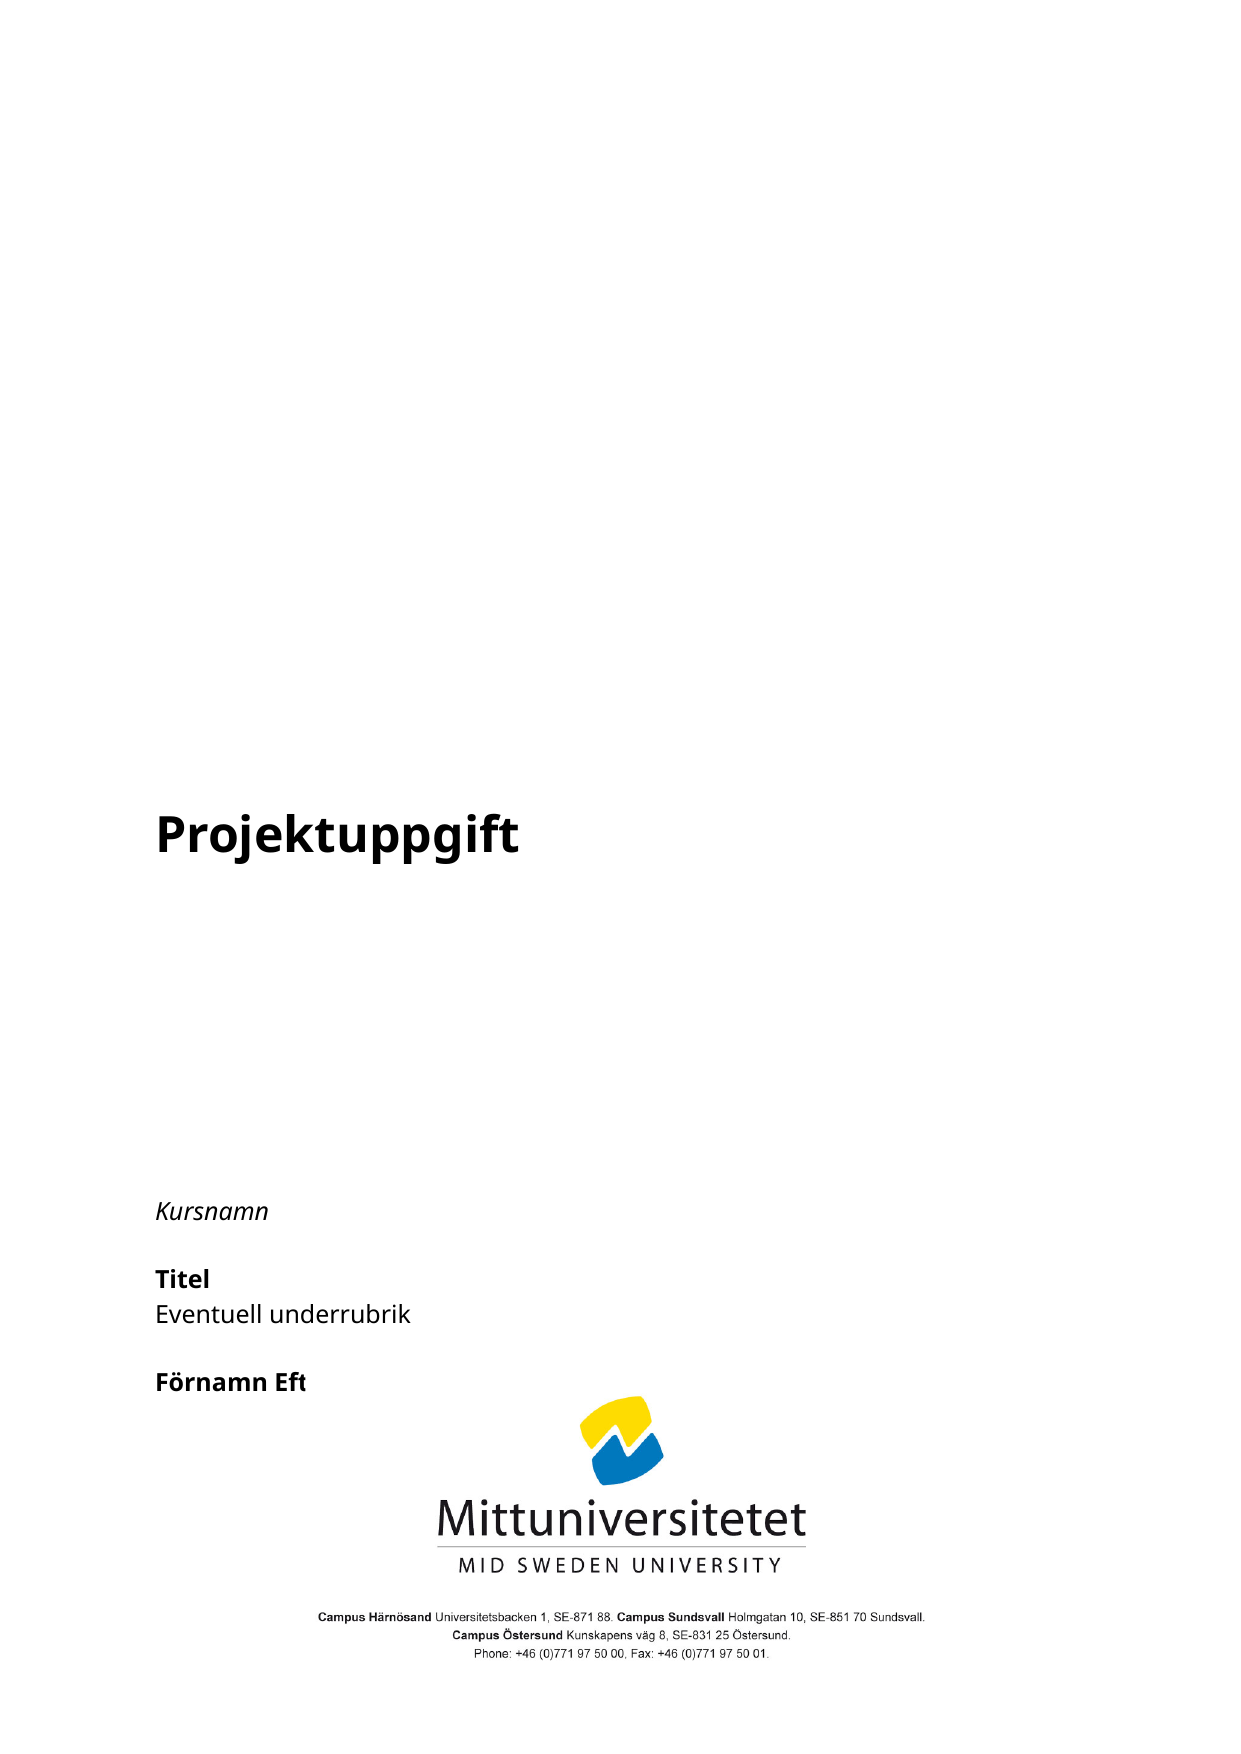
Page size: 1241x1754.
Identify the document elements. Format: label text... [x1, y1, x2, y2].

text Titel [155, 1262, 1100, 1296]
text Projektuppgift [155, 799, 1100, 868]
text Kursnamn [155, 1194, 1100, 1228]
text Eventuell underrubrik [155, 1296, 1100, 1330]
text Förnamn Efternamn [155, 1364, 1100, 1398]
